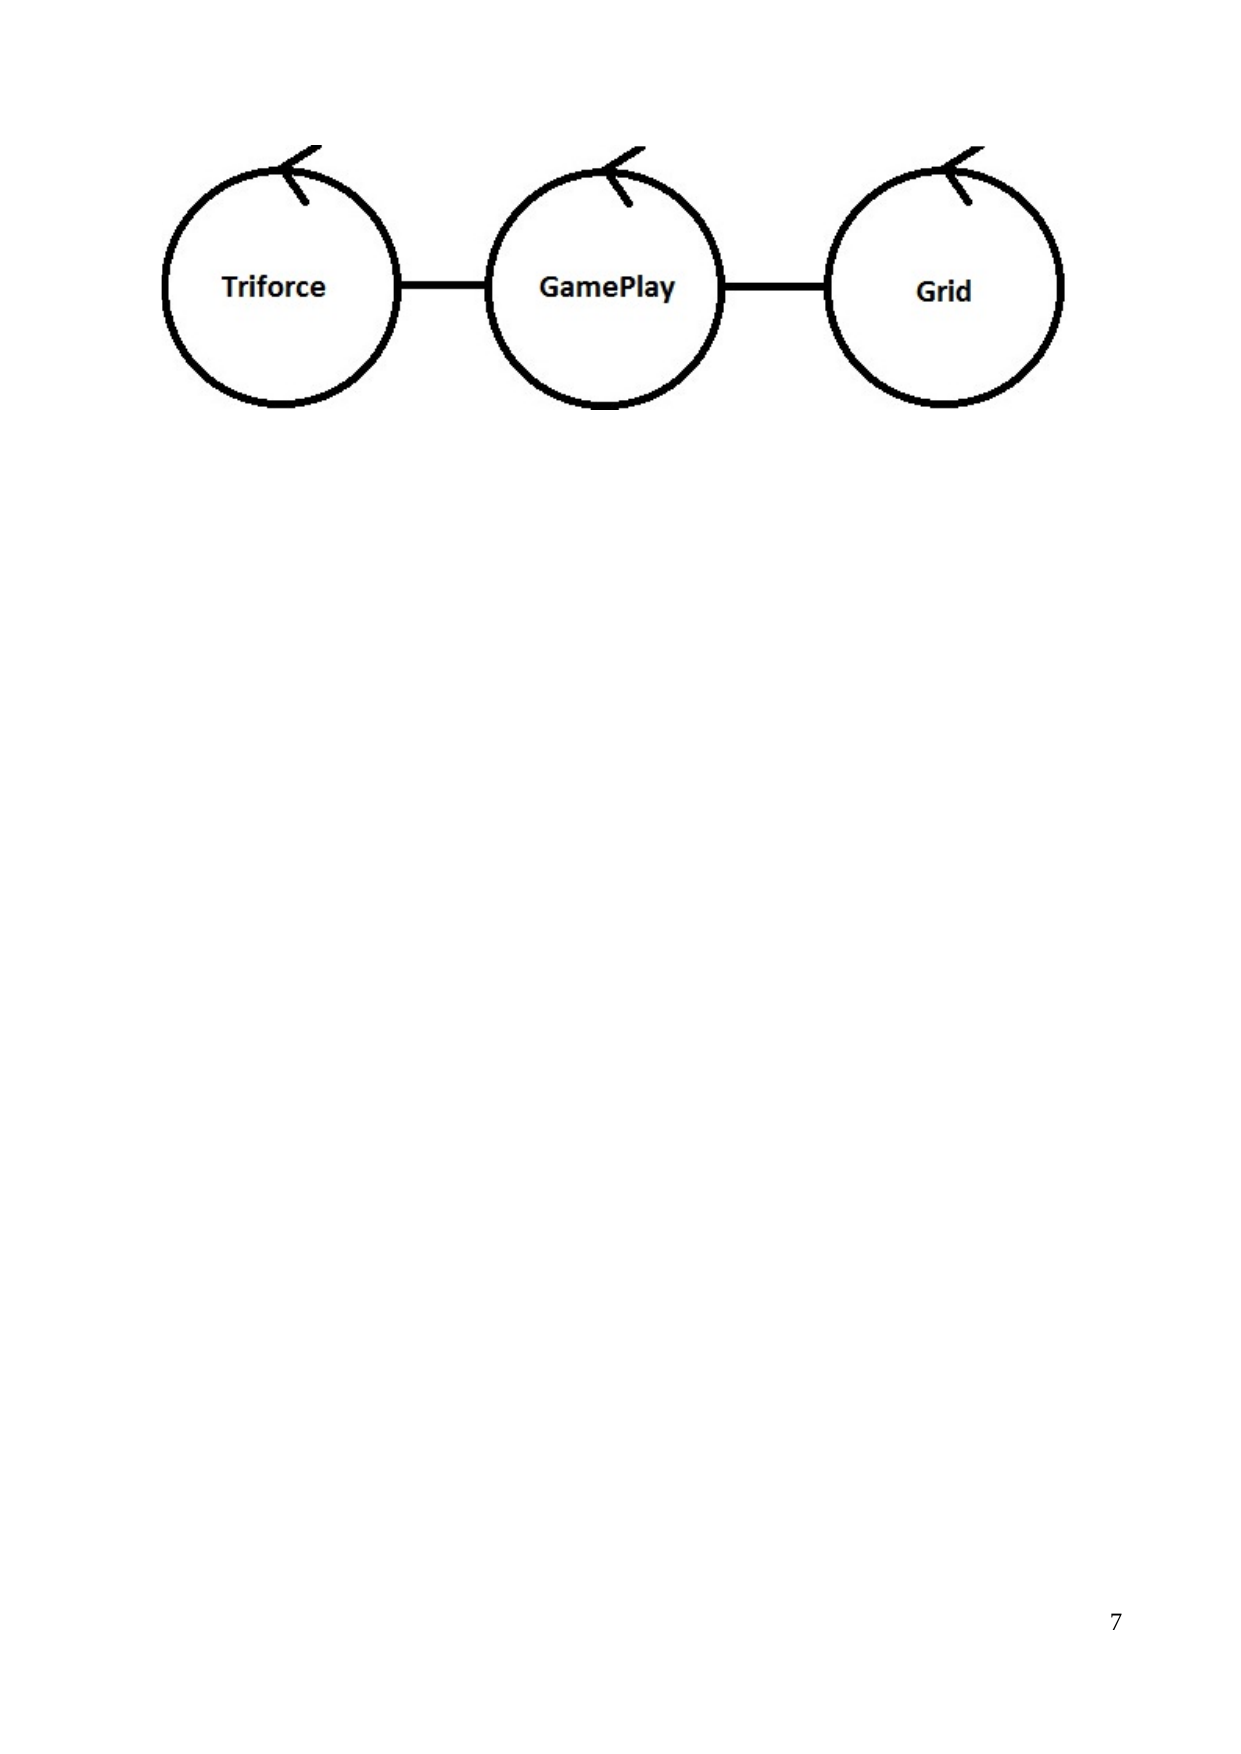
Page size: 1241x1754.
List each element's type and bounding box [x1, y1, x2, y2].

picture [161, 145, 1068, 410]
